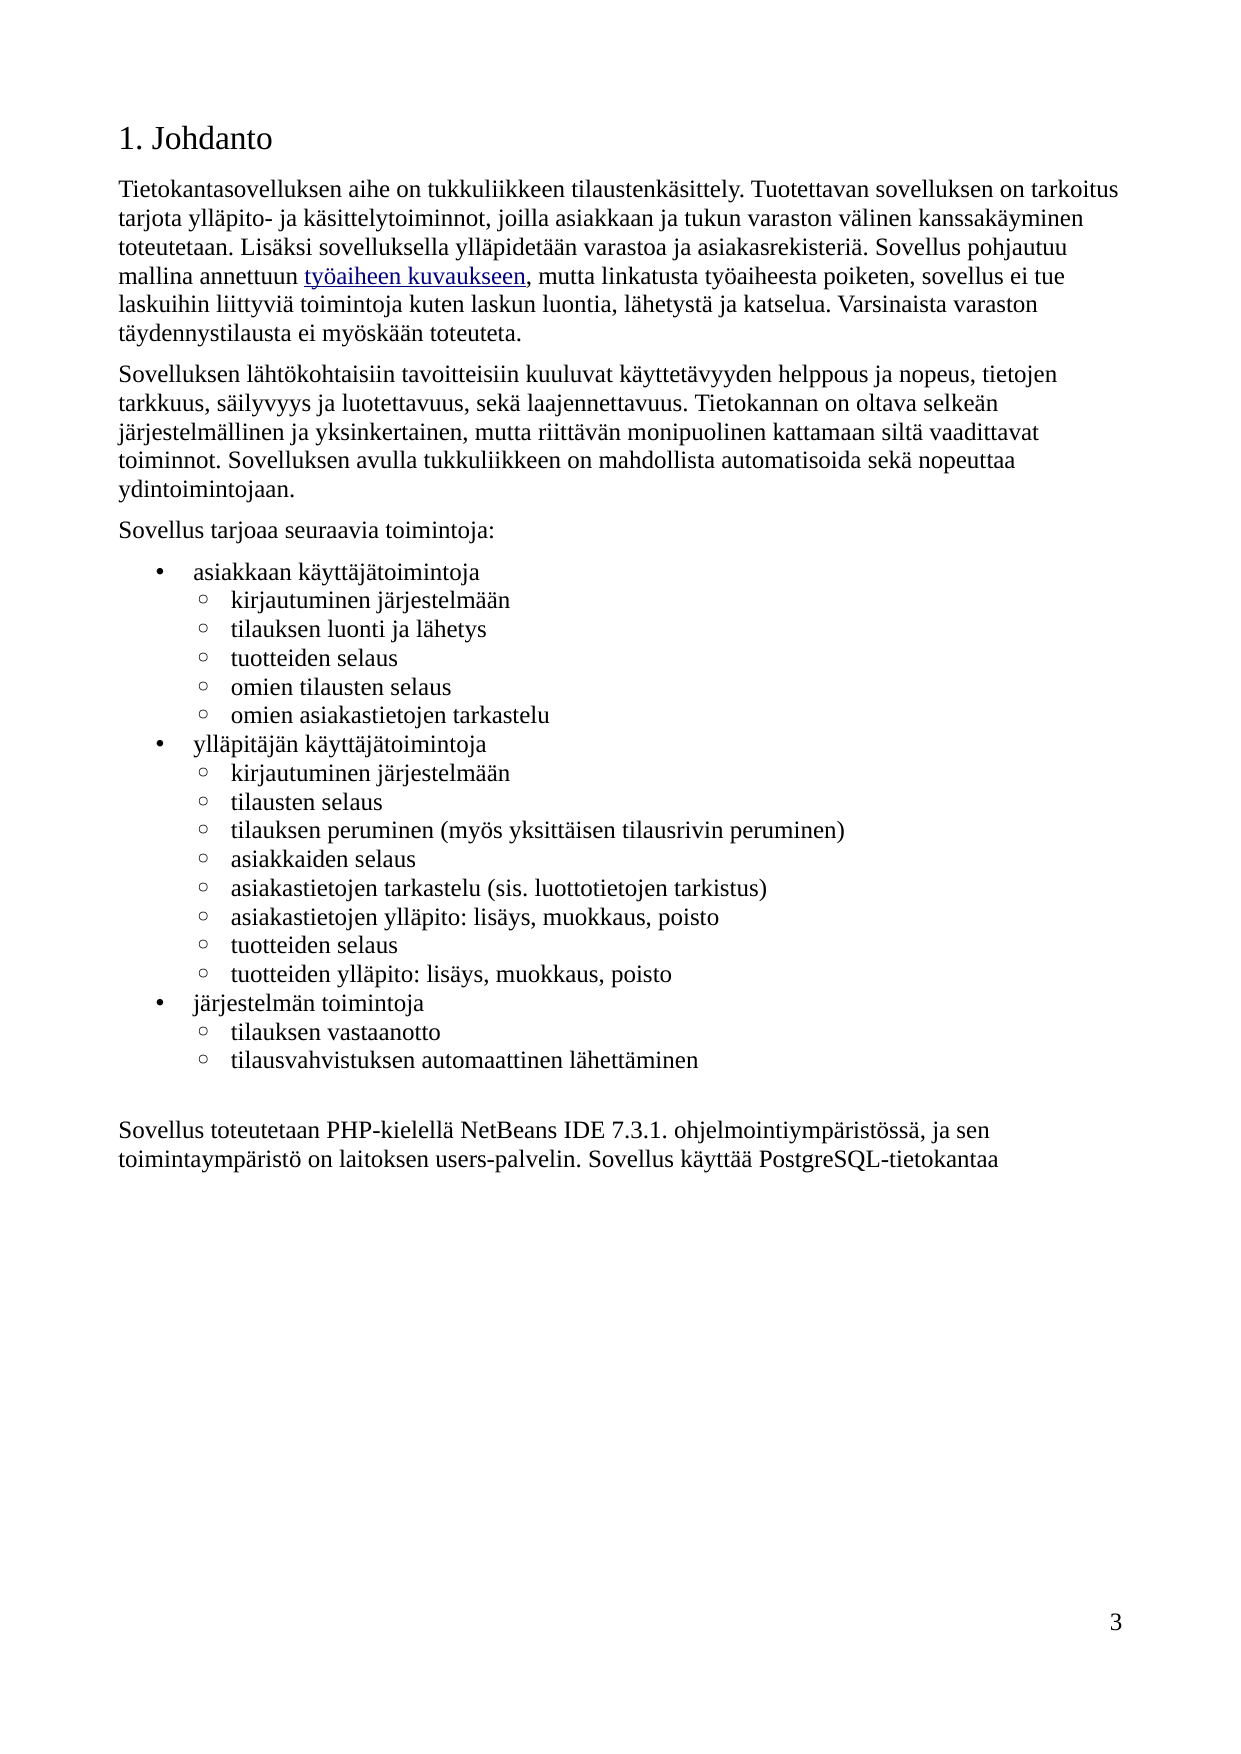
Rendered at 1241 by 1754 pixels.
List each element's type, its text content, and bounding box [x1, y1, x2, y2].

list tilausten selaus [193, 787, 1122, 815]
list tilausvahvistuksen automaattinen lähettäminen [193, 1045, 1122, 1074]
list asiakkaiden selaus [193, 844, 1122, 873]
list asiakastietojen ylläpito: lisäys, muokkaus, poisto [193, 902, 1122, 930]
list ylläpitäjän käyttäjätoimintoja [156, 729, 1122, 758]
list tuotteiden selaus [193, 930, 1122, 959]
list kirjautuminen järjestelmään [193, 758, 1122, 787]
text Tietokantasovelluksen aihe on tukkuliikkeen tilaustenkäsittely. Tuotettavan sovelluksen on tarkoitus tarjota ylläpito- ja käsittelytoiminnot, joilla asiakkaan ja tukun varaston välinen kanssakäyminen toteutetaan. Lisäksi sovelluksella ylläpidetään varastoa ja asiakasrekisteriä. Sovellus pohjautuu mallina annettuun työaiheen kuvaukseen, mutta linkatusta työaiheesta poiketen, sovellus ei tue laskuihin liittyviä toimintoja kuten laskun luontia, lähetystä ja katselua. Varsinaista varaston täydennystilausta ei myöskään toteuteta. [118, 174, 1122, 347]
subtitle 1. Johdanto [118, 118, 1122, 157]
list omien asiakastietojen tarkastelu [193, 700, 1122, 729]
list tilauksen vastaanotto [193, 1017, 1122, 1045]
list tilauksen peruminen (myös yksittäisen tilausrivin peruminen) [193, 815, 1122, 844]
list järjestelmän toimintoja [156, 988, 1122, 1017]
list kirjautuminen järjestelmään [193, 585, 1122, 614]
list tuotteiden selaus [193, 643, 1122, 672]
text Sovellus tarjoaa seuraavia toimintoja: [118, 516, 1122, 544]
text Sovelluksen lähtökohtaisiin tavoitteisiin kuuluvat käyttetävyyden helppous ja nopeus, tietojen tarkkuus, säilyvyys ja luotettavuus, sekä laajennettavuus. Tietokannan on oltava selkeän järjestelmällinen ja yksinkertainen, mutta riittävän monipuolinen kattamaan siltä vaadittavat toiminnot. Sovelluksen avulla tukkuliikkeen on mahdollista automatisoida sekä nopeuttaa ydintoimintojaan. [118, 359, 1122, 503]
text Sovellus toteutetaan PHP-kielellä NetBeans IDE 7.3.1. ohjelmointiympäristössä, ja sen toimintaympäristö on laitoksen users-palvelin. Sovellus käyttää PostgreSQL-tietokantaa [118, 1115, 1122, 1173]
list tuotteiden ylläpito: lisäys, muokkaus, poisto [193, 959, 1122, 988]
list asiakastietojen tarkastelu (sis. luottotietojen tarkistus) [193, 873, 1122, 902]
list tilauksen luonti ja lähetys [193, 614, 1122, 643]
list omien tilausten selaus [193, 672, 1122, 700]
list asiakkaan käyttäjätoimintoja [156, 557, 1122, 585]
